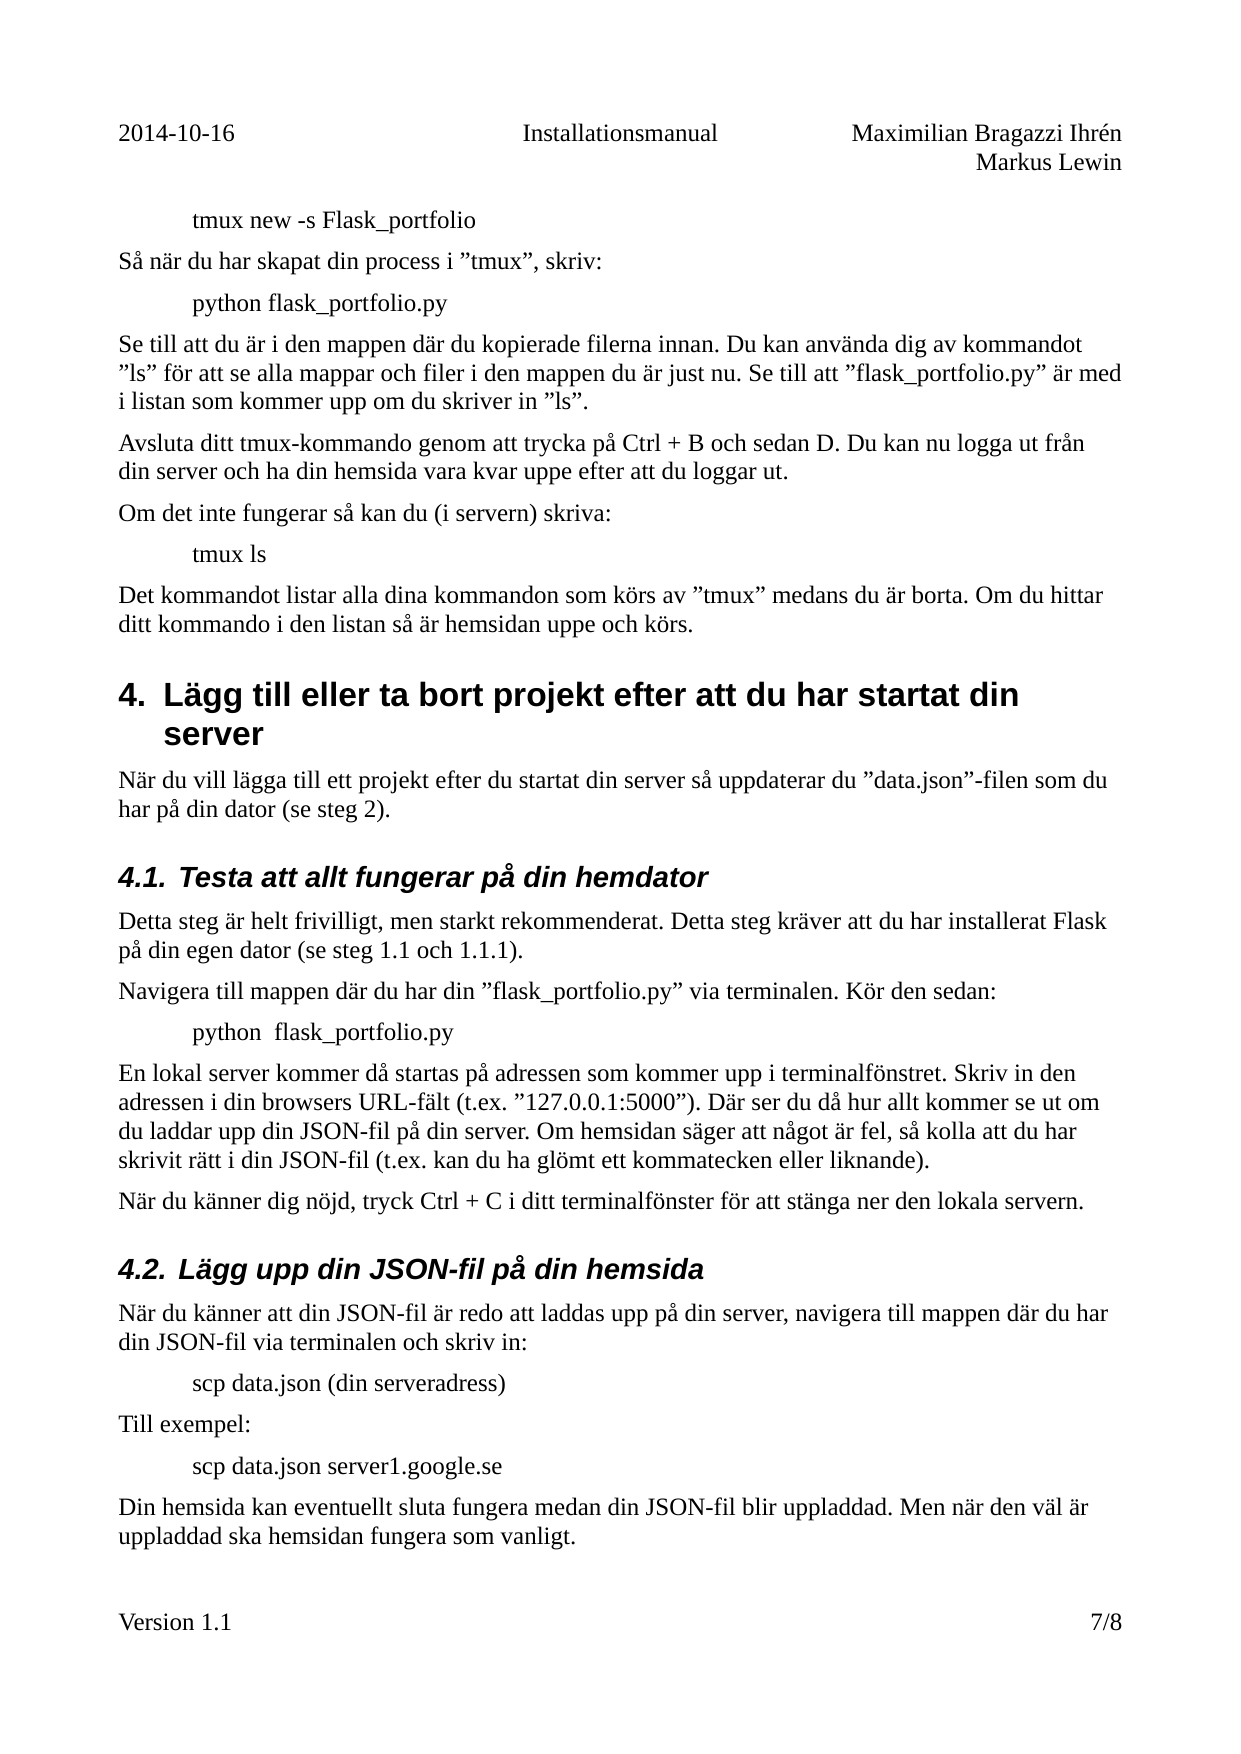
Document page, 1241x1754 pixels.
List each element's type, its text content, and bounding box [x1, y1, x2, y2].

text tmux new -s Flask_portfolio [118, 205, 1122, 234]
text scp data.json (din serveradress) [118, 1368, 1122, 1397]
text Avsluta ditt tmux-kommando genom att trycka på Ctrl + B och sedan D. Du kan nu logga ut från din server och ha din hemsida vara kvar uppe efter att du loggar ut. [118, 428, 1122, 485]
subtitle Testa att allt fungerar på din hemdator [118, 860, 1122, 893]
text När du vill lägga till ett projekt efter du startat din server så uppdaterar du ”data.json”-filen som du har på din dator (se steg 2). [118, 765, 1122, 822]
text Detta steg är helt frivilligt, men starkt rekommenderat. Detta steg kräver att du har installerat Flask på din egen dator (se steg 1.1 och 1.1.1). [118, 906, 1122, 963]
subtitle Lägg upp din JSON-fil på din hemsida [118, 1252, 1122, 1286]
text När du känner dig nöjd, tryck Ctrl + C i ditt terminalfönster för att stänga ner den lokala servern. [118, 1186, 1122, 1215]
text python flask_portfolio.py [118, 288, 1122, 316]
text scp data.json server1.google.se [118, 1451, 1122, 1479]
text python flask_portfolio.py [118, 1017, 1122, 1046]
text Om det inte fungerar så kan du (i servern) skriva: [118, 498, 1122, 526]
text När du känner att din JSON-fil är redo att laddas upp på din server, navigera till mappen där du har din JSON-fil via terminalen och skriv in: [118, 1298, 1122, 1356]
text Navigera till mappen där du har din ”flask_portfolio.py” via terminalen. Kör den sedan: [118, 976, 1122, 1005]
text Det kommandot listar alla dina kommandon som körs av ”tmux” medans du är borta. Om du hittar ditt kommando i den listan så är hemsidan uppe och körs. [118, 580, 1122, 638]
text Så när du har skapat din process i ”tmux”, skriv: [118, 246, 1122, 275]
subtitle Lägg till eller ta bort projekt efter att du har startat din server [118, 675, 1122, 752]
text Till exempel: [118, 1409, 1122, 1438]
text En lokal server kommer då startas på adressen som kommer upp i terminalfönstret. Skriv in den adressen i din browsers URL-fält (t.ex. ”127.0.0.1:5000”). Där ser du då hur allt kommer se ut om du laddar upp din JSON-fil på din server. Om hemsidan säger att något är fel, så kolla att du har skrivit rätt i din JSON-fil (t.ex. kan du ha glömt ett kommatecken eller liknande). [118, 1058, 1122, 1173]
text Se till att du är i den mappen där du kopierade filerna innan. Du kan använda dig av kommandot ”ls” för att se alla mappar och filer i den mappen du är just nu. Se till att ”flask_portfolio.py” är med i listan som kommer upp om du skriver in ”ls”. [118, 329, 1122, 415]
text tmux ls [118, 539, 1122, 568]
text Din hemsida kan eventuellt sluta fungera medan din JSON-fil blir uppladdad. Men när den väl är uppladdad ska hemsidan fungera som vanligt. [118, 1492, 1122, 1549]
